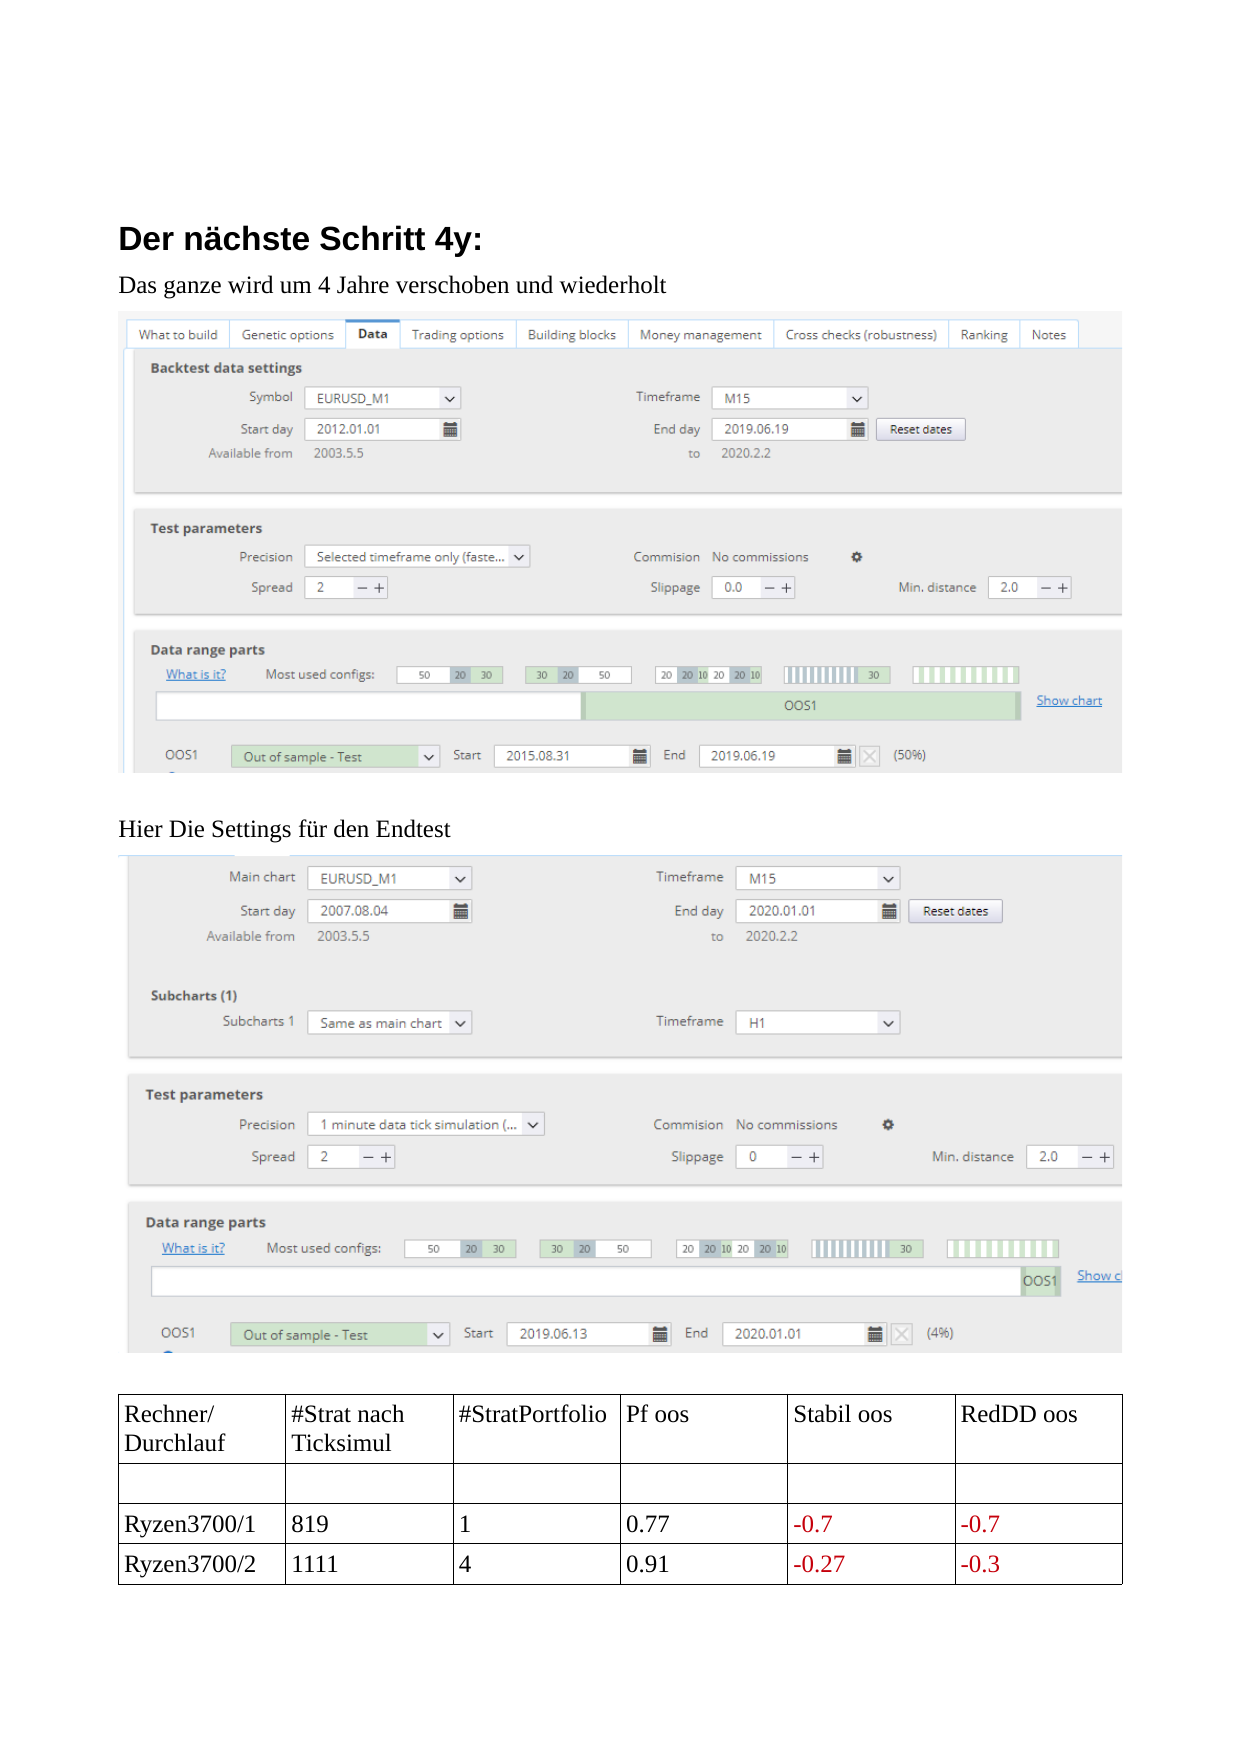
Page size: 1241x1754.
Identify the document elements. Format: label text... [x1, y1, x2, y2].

table_cell -0,7 [788, 1504, 955, 1543]
table_header Rechner/Durchlauf [119, 1395, 285, 1463]
table_cell [788, 1464, 955, 1503]
table_cell 0,77 [621, 1504, 787, 1543]
table_cell 1111 [286, 1544, 453, 1583]
table_header Stabil oos [788, 1395, 955, 1463]
table_cell -0,27 [788, 1544, 955, 1583]
table_cell 819 [286, 1504, 453, 1543]
table_header #StratPortfolio [454, 1395, 620, 1463]
table_cell [454, 1464, 620, 1503]
table_cell Ryzen3700/2 [119, 1544, 285, 1583]
picture [118, 311, 1123, 773]
table_cell Ryzen3700/1 [119, 1504, 285, 1543]
table_header RedDD oos [956, 1395, 1122, 1463]
table_cell -0,3 [956, 1544, 1122, 1583]
subtitle Der nächste Schritt 4y: [118, 219, 1122, 258]
table_cell [286, 1464, 453, 1503]
text Hier Die Settings für den Endtest [118, 814, 1122, 843]
table_cell 1 [454, 1504, 620, 1543]
table_cell [621, 1464, 787, 1503]
table_cell [119, 1464, 285, 1503]
table_header #Strat nach Ticksimul [286, 1395, 453, 1463]
table_cell 0,91 [621, 1544, 787, 1583]
table_header Pf oos [621, 1395, 787, 1463]
picture [118, 855, 1123, 1353]
table_cell 4 [454, 1544, 620, 1583]
text Das ganze wird um 4 Jahre verschoben und wiederholt [118, 270, 1122, 299]
table_cell [956, 1464, 1122, 1503]
table_cell -0,7 [956, 1504, 1122, 1543]
